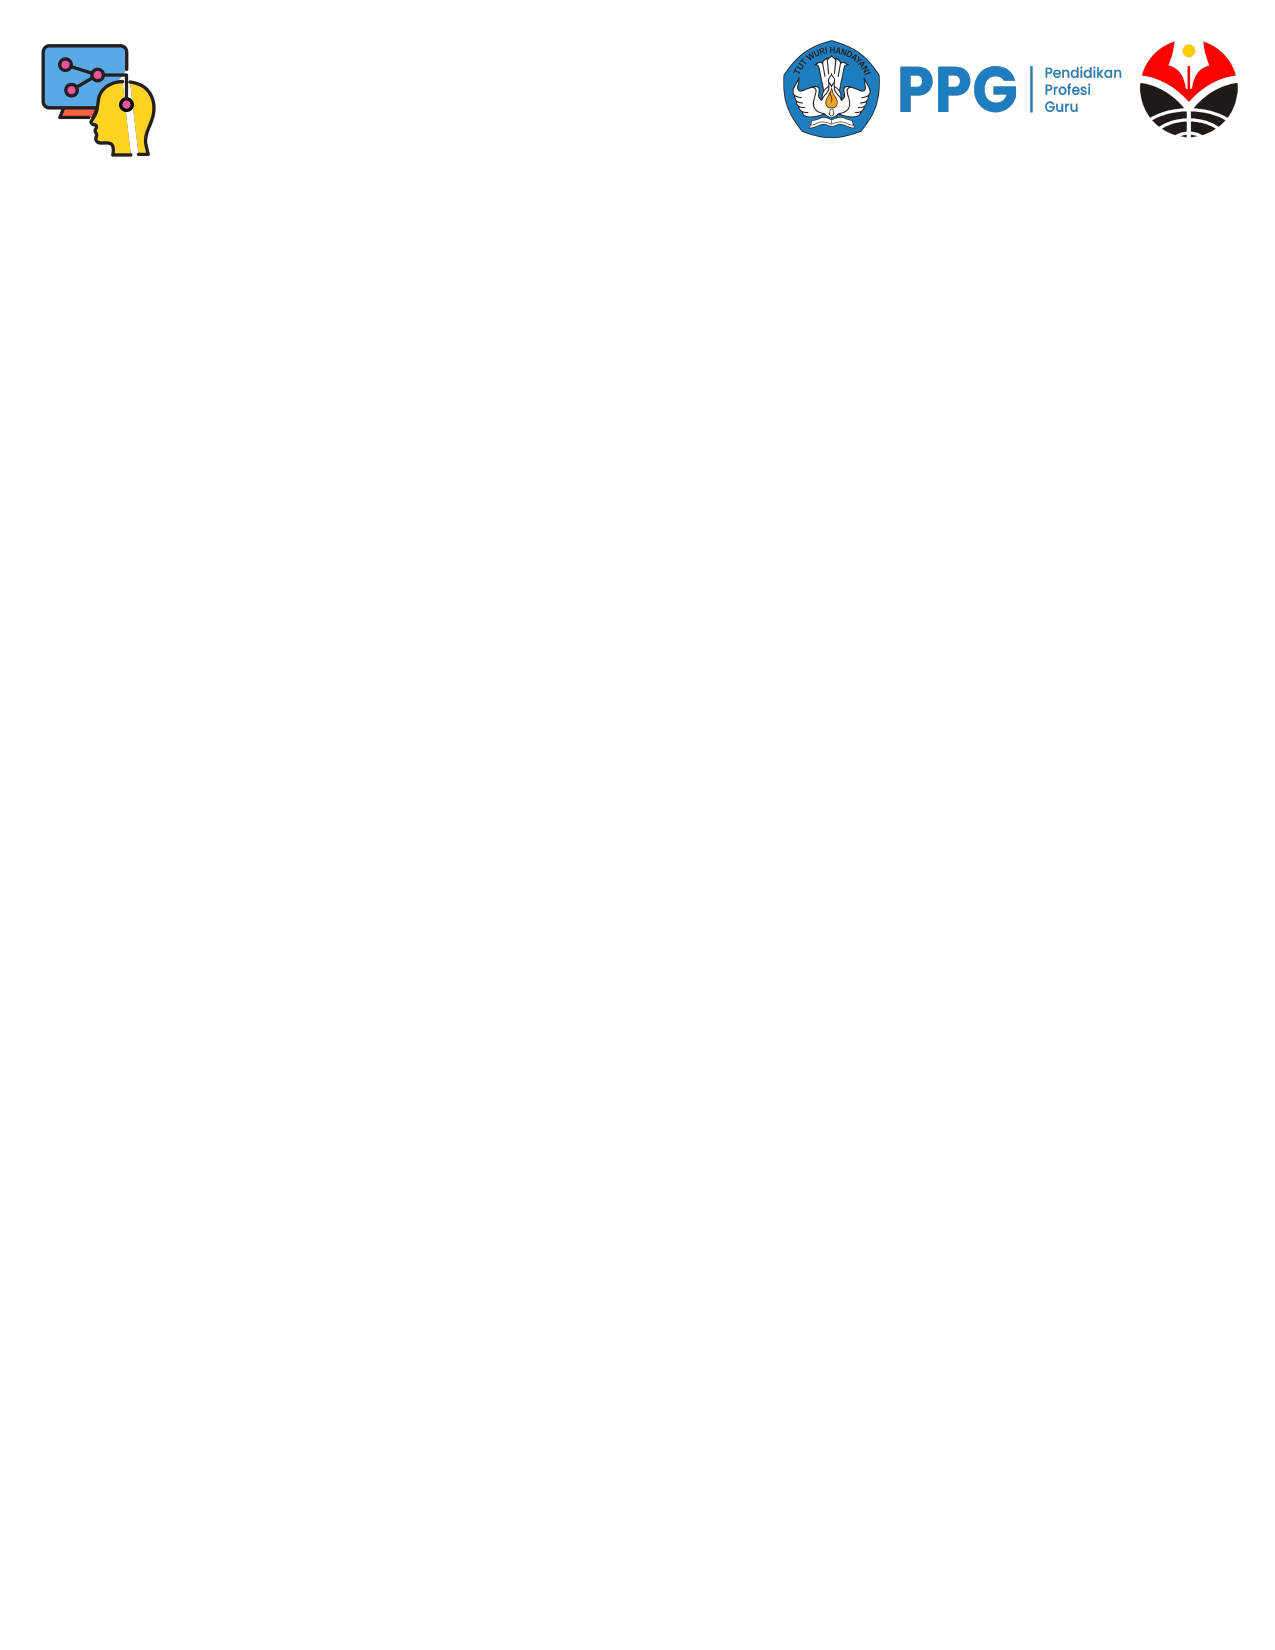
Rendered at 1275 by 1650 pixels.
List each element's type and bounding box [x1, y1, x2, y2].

picture [767, 20, 1252, 156]
picture [0, 9, 166, 175]
